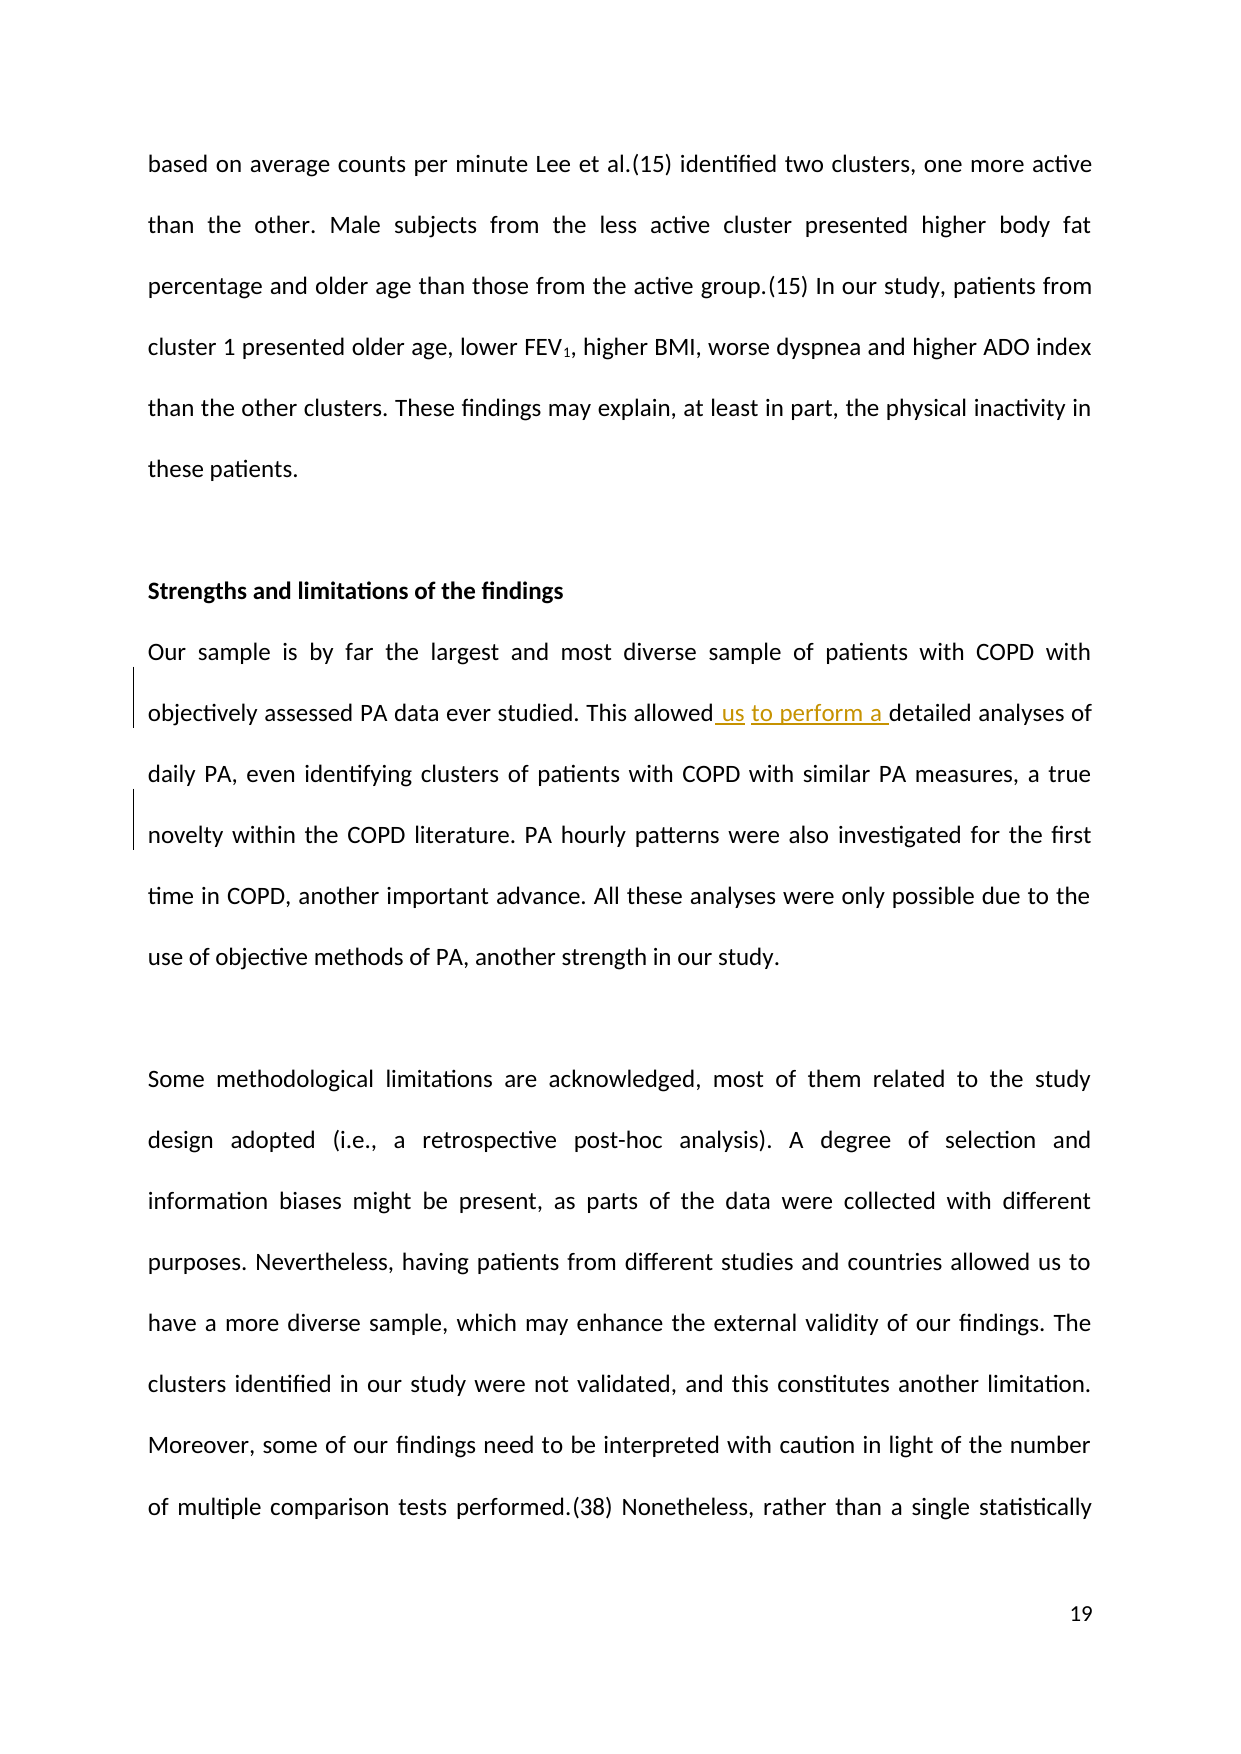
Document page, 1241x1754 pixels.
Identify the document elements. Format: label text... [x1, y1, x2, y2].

text Our sample is by far the largest and most diverse sample of patients with COPD with objectively assessed PA data ever studied. This allowed us to perform a detailed analyses of daily PA, even identifying clusters of patients with COPD with similar PA measures, a true novelty within the COPD literature. PA hourly patterns were also investigated for the first time in COPD, another important advance. All these analyses were only possible due to the use of objective methods of PA, another strength in our study. [148, 636, 1092, 972]
text Some methodological limitations are acknowledged, most of them related to the study design adopted (i.e., a retrospective post-hoc analysis). A degree of selection and information biases might be present, as parts of the data were collected with different purposes. Nevertheless, having patients from different studies and countries allowed us to have a more diverse sample, which may enhance the external validity of our findings. The clusters identified in our study were not validated, and this constitutes another limitation. Moreover, some of our findings need to be interpreted with caution in light of the number of multiple comparison tests performed.(38) Nonetheless, rather than a single statistically [148, 1063, 1092, 1521]
text Strengths and limitations of the findings [148, 575, 1092, 606]
text based on average counts per minute Lee et al.(15) identified two clusters, one more active than the other. Male subjects from the less active cluster presented higher body fat percentage and older age than those from the active group.(15) In our study, patients from cluster 1 presented older age, lower FEV1, higher BMI, worse dyspnea and higher ADO index than the other clusters. These findings may explain, at least in part, the physical inactivity in these patients. [148, 148, 1092, 483]
